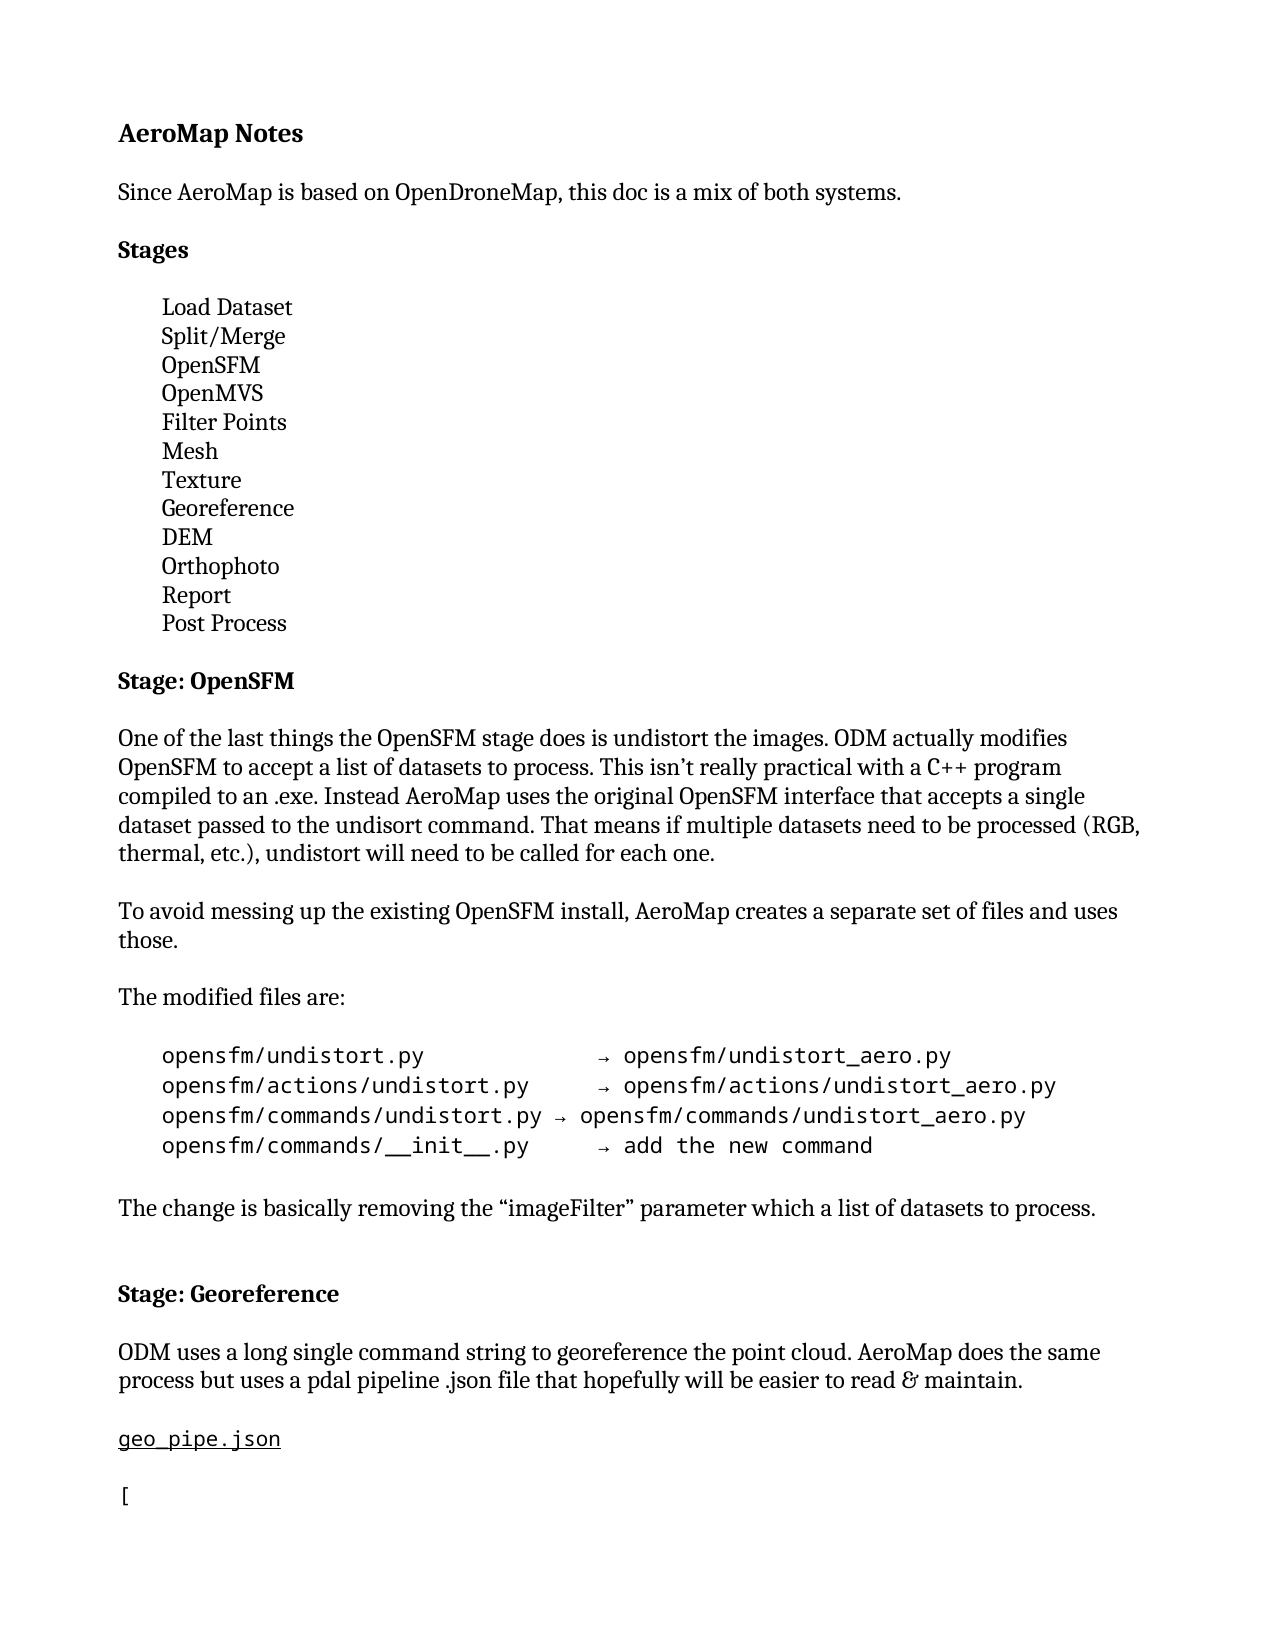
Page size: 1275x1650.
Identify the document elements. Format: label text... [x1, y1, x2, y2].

text Report [118, 581, 1157, 609]
text Split/Merge [118, 322, 1157, 351]
text opensfm/actions/undistort.py → opensfm/actions/undistort_aero.py [118, 1070, 1157, 1100]
text DEM [118, 523, 1157, 552]
text The change is basically removing the “imageFilter” parameter which a list of datasets to process. [118, 1194, 1157, 1222]
text Stage: Georeference [118, 1280, 1157, 1309]
text [ [118, 1481, 1157, 1509]
text Stages [118, 236, 1157, 264]
text One of the last things the OpenSFM stage does is undistort the images. ODM actually modifies OpenSFM to accept a list of datasets to process. This isn’t really practical with a C++ program compiled to an .exe. Instead AeroMap uses the original OpenSFM interface that accepts a single dataset passed to the undisort command. That means if multiple datasets need to be processed (RGB, thermal, etc.), undistort will need to be called for each one. [118, 724, 1157, 868]
text ODM uses a long single command string to georeference the point cloud. AeroMap does the same process but uses a pdal pipeline .json file that hopefully will be easier to read & maintain. [118, 1337, 1157, 1395]
text To avoid messing up the existing OpenSFM install, AeroMap creates a separate set of files and uses those. [118, 897, 1157, 954]
text opensfm/commands/undistort.py → opensfm/commands/undistort_aero.py [118, 1100, 1157, 1130]
text Georeference [118, 494, 1157, 523]
text AeroMap Notes [118, 118, 1157, 149]
text The modified files are: [118, 983, 1157, 1012]
text OpenMVS [118, 379, 1157, 408]
text Since AeroMap is based on OpenDroneMap, this doc is a mix of both systems. [118, 178, 1157, 207]
text Filter Points [118, 408, 1157, 437]
text Orthophoto [118, 552, 1157, 581]
text opensfm/undistort.py → opensfm/undistort_aero.py [118, 1041, 1157, 1070]
text opensfm/commands/__init__.py → add the new command [118, 1130, 1157, 1160]
text Texture [118, 466, 1157, 494]
text Load Dataset [118, 293, 1157, 322]
text Post Process [118, 609, 1157, 638]
text OpenSFM [118, 351, 1157, 379]
text Stage: OpenSFM [118, 667, 1157, 696]
text geo_pipe.json [118, 1424, 1157, 1452]
text Mesh [118, 437, 1157, 466]
